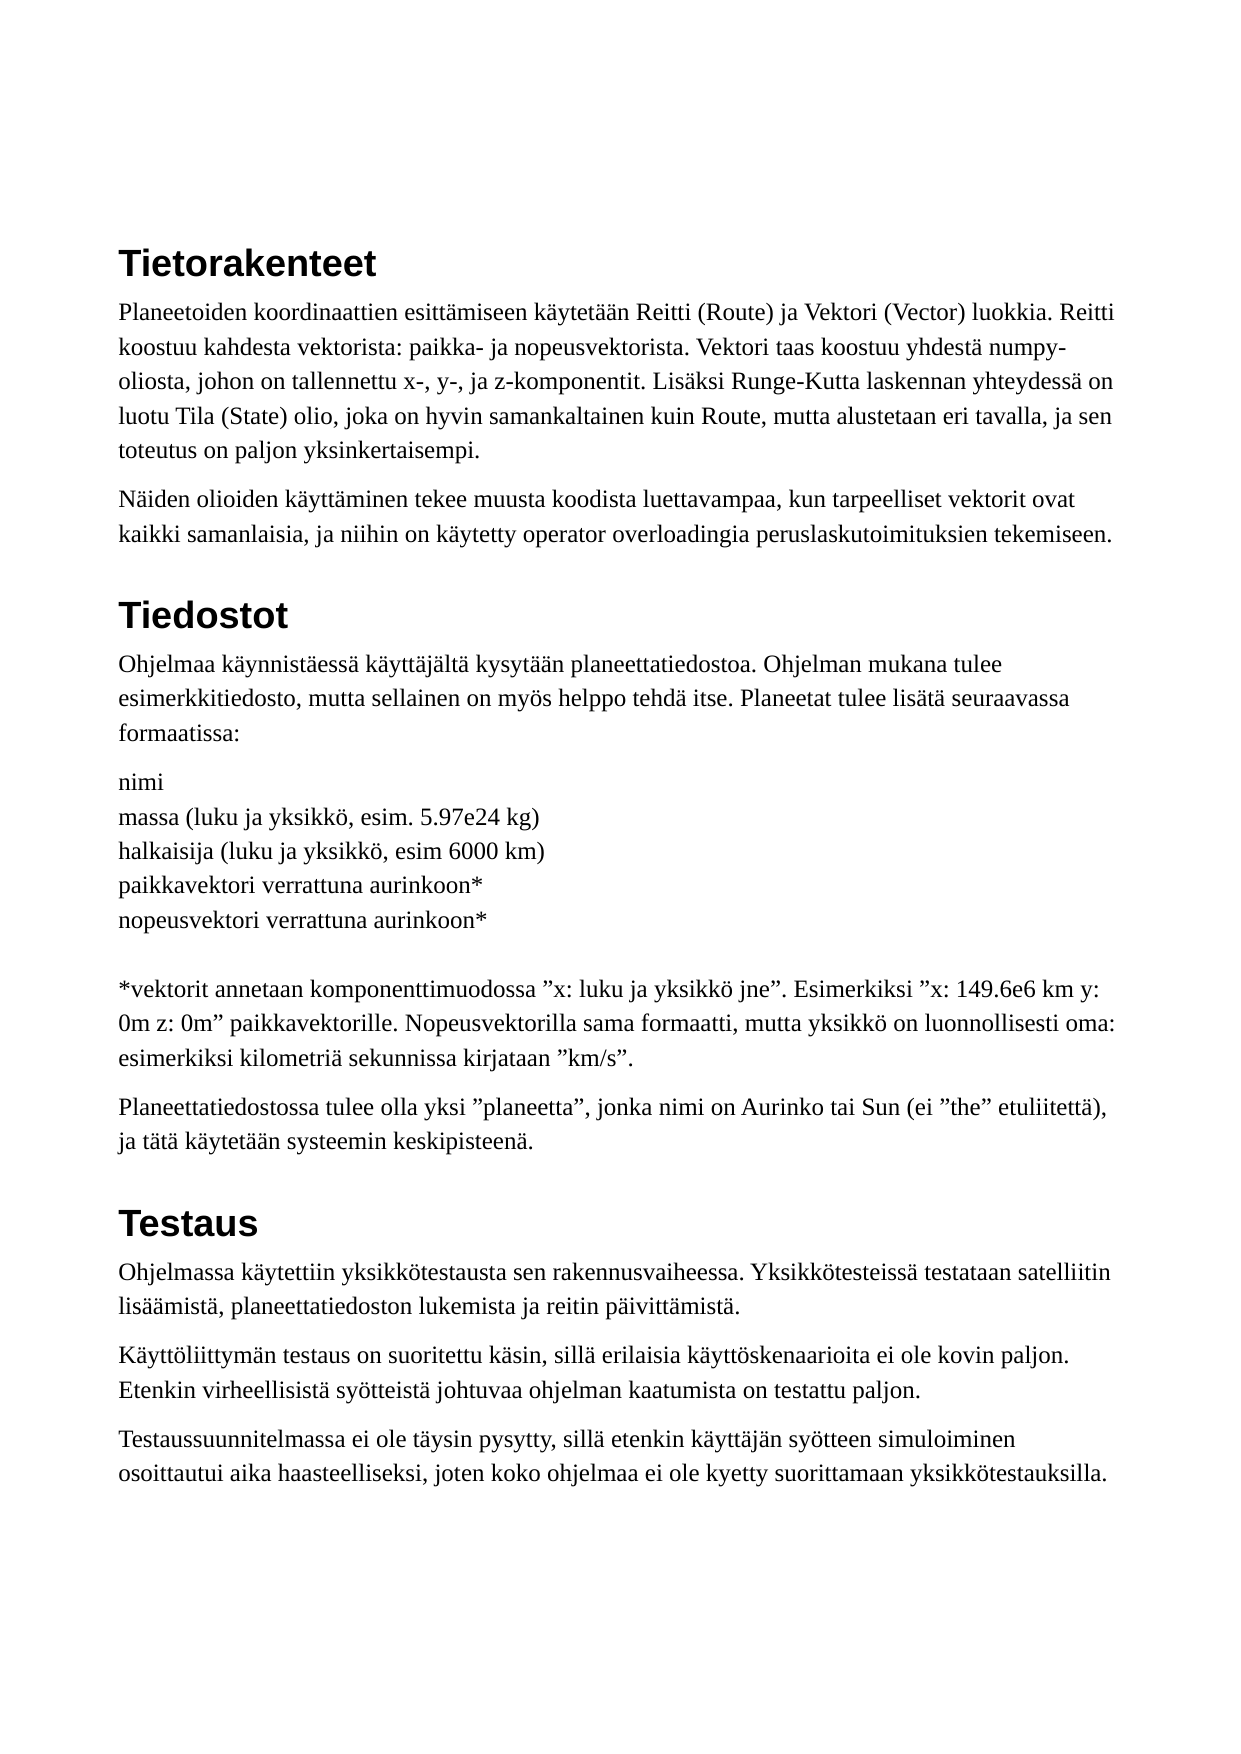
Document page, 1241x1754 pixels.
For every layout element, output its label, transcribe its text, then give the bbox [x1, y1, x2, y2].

subtitle Tietorakenteet [118, 241, 1122, 285]
text Ohjelmaa käynnistäessä käyttäjältä kysytään planeettatiedostoa. Ohjelman mukana tulee esimerkkitiedosto, mutta sellainen on myös helppo tehdä itse. Planeetat tulee lisätä seuraavassa formaatissa: [118, 649, 1122, 747]
subtitle Testaus [118, 1201, 1122, 1244]
text Planeetoiden koordinaattien esittämiseen käytetään Reitti (Route) ja Vektori (Vector) luokkia. Reitti koostuu kahdesta vektorista: paikka- ja nopeusvektorista. Vektori taas koostuu yhdestä numpy-oliosta, johon on tallennettu x-, y-, ja z-komponentit. Lisäksi Runge-Kutta laskennan yhteydessä on luotu Tila (State) olio, joka on hyvin samankaltainen kuin Route, mutta alustetaan eri tavalla, ja sen toteutus on paljon yksinkertaisempi. [118, 297, 1122, 464]
subtitle Tiedostot [118, 593, 1122, 637]
text Käyttöliittymän testaus on suoritettu käsin, sillä erilaisia käyttöskenaarioita ei ole kovin paljon. Etenkin virheellisistä syötteistä johtuvaa ohjelman kaatumista on testattu paljon. [118, 1340, 1122, 1403]
text Testaussuunnitelmassa ei ole täysin pysytty, sillä etenkin käyttäjän syötteen simuloiminen osoittautui aika haasteelliseksi, joten koko ohjelmaa ei ole kyetty suorittamaan yksikkötestauksilla. [118, 1424, 1122, 1487]
text Planeettatiedostossa tulee olla yksi ”planeetta”, jonka nimi on Aurinko tai Sun (ei ”the” etuliitettä), ja tätä käytetään systeemin keskipisteenä. [118, 1092, 1122, 1155]
text Näiden olioiden käyttäminen tekee muusta koodista luettavampaa, kun tarpeelliset vektorit ovat kaikki samanlaisia, ja niihin on käytetty operator overloadingia peruslaskutoimituksien tekemiseen. [118, 484, 1122, 548]
text Ohjelmassa käytettiin yksikkötestausta sen rakennusvaiheessa. Yksikkötesteissä testataan satelliitin lisäämistä, planeettatiedoston lukemista ja reitin päivittämistä. [118, 1257, 1122, 1320]
text nimi massa (luku ja yksikkö, esim. 5.97e24 kg) halkaisija (luku ja yksikkö, esim 6000 km) paikkavektori verrattuna aurinkoon* nopeusvektori verrattuna aurinkoon* *vektorit annetaan komponenttimuodossa ”x: luku ja yksikkö jne”. Esimerkiksi ”x: 149.6e6 km y: 0m z: 0m” paikkavektorille. Nopeusvektorilla sama formaatti, mutta yksikkö on luonnollisesti oma: esimerkiksi kilometriä sekunnissa kirjataan ”km/s”. [118, 767, 1122, 1072]
